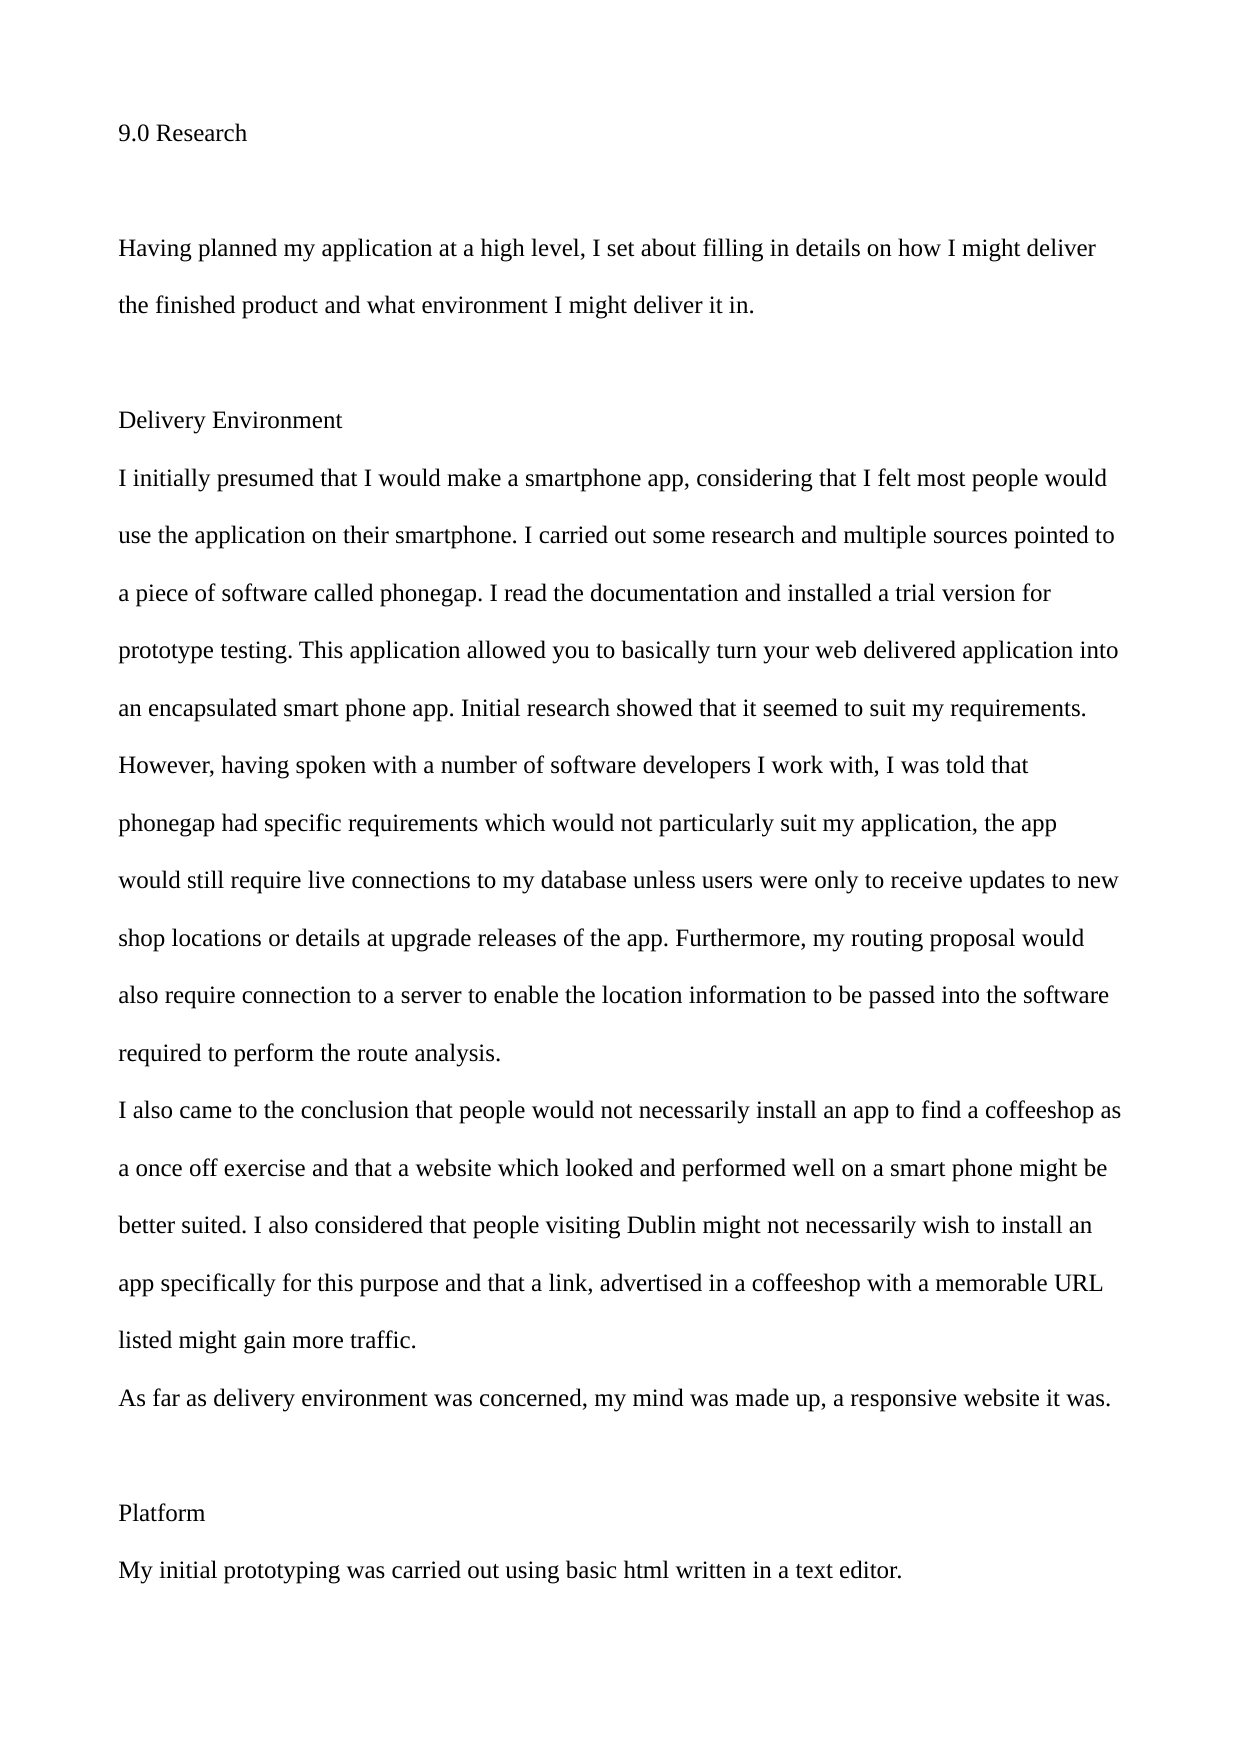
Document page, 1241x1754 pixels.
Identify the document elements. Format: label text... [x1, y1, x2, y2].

text I also came to the conclusion that people would not necessarily install an app to find a coffeeshop as a once off exercise and that a website which looked and performed well on a smart phone might be better suited. I also considered that people visiting Dublin might not necessarily wish to install an app specifically for this purpose and that a link, advertised in a coffeeshop with a memorable URL listed might gain more traffic. [118, 1096, 1122, 1354]
text Having planned my application at a high level, I set about filling in details on how I might deliver the finished product and what environment I might deliver it in. [118, 233, 1122, 319]
text Delivery Environment [118, 406, 1122, 434]
text I initially presumed that I would make a smartphone app, considering that I felt most people would use the application on their smartphone. I carried out some research and multiple sources pointed to a piece of software called phonegap. I read the documentation and installed a trial version for prototype testing. This application allowed you to basically turn your web delivered application into an encapsulated smart phone app. Initial research showed that it seemed to suit my requirements. However, having spoken with a number of software developers I work with, I was told that phonegap had specific requirements which would not particularly suit my application, the app would still require live connections to my database unless users were only to receive updates to new shop locations or details at upgrade releases of the app. Furthermore, my routing proposal would also require connection to a server to enable the location information to be passed into the software required to perform the route analysis. [118, 463, 1122, 1067]
text 9.0 Research [118, 118, 1122, 147]
text My initial prototyping was carried out using basic html written in a text editor. [118, 1556, 1122, 1584]
text As far as delivery environment was concerned, my mind was made up, a responsive website it was. [118, 1383, 1122, 1412]
text Platform [118, 1498, 1122, 1527]
